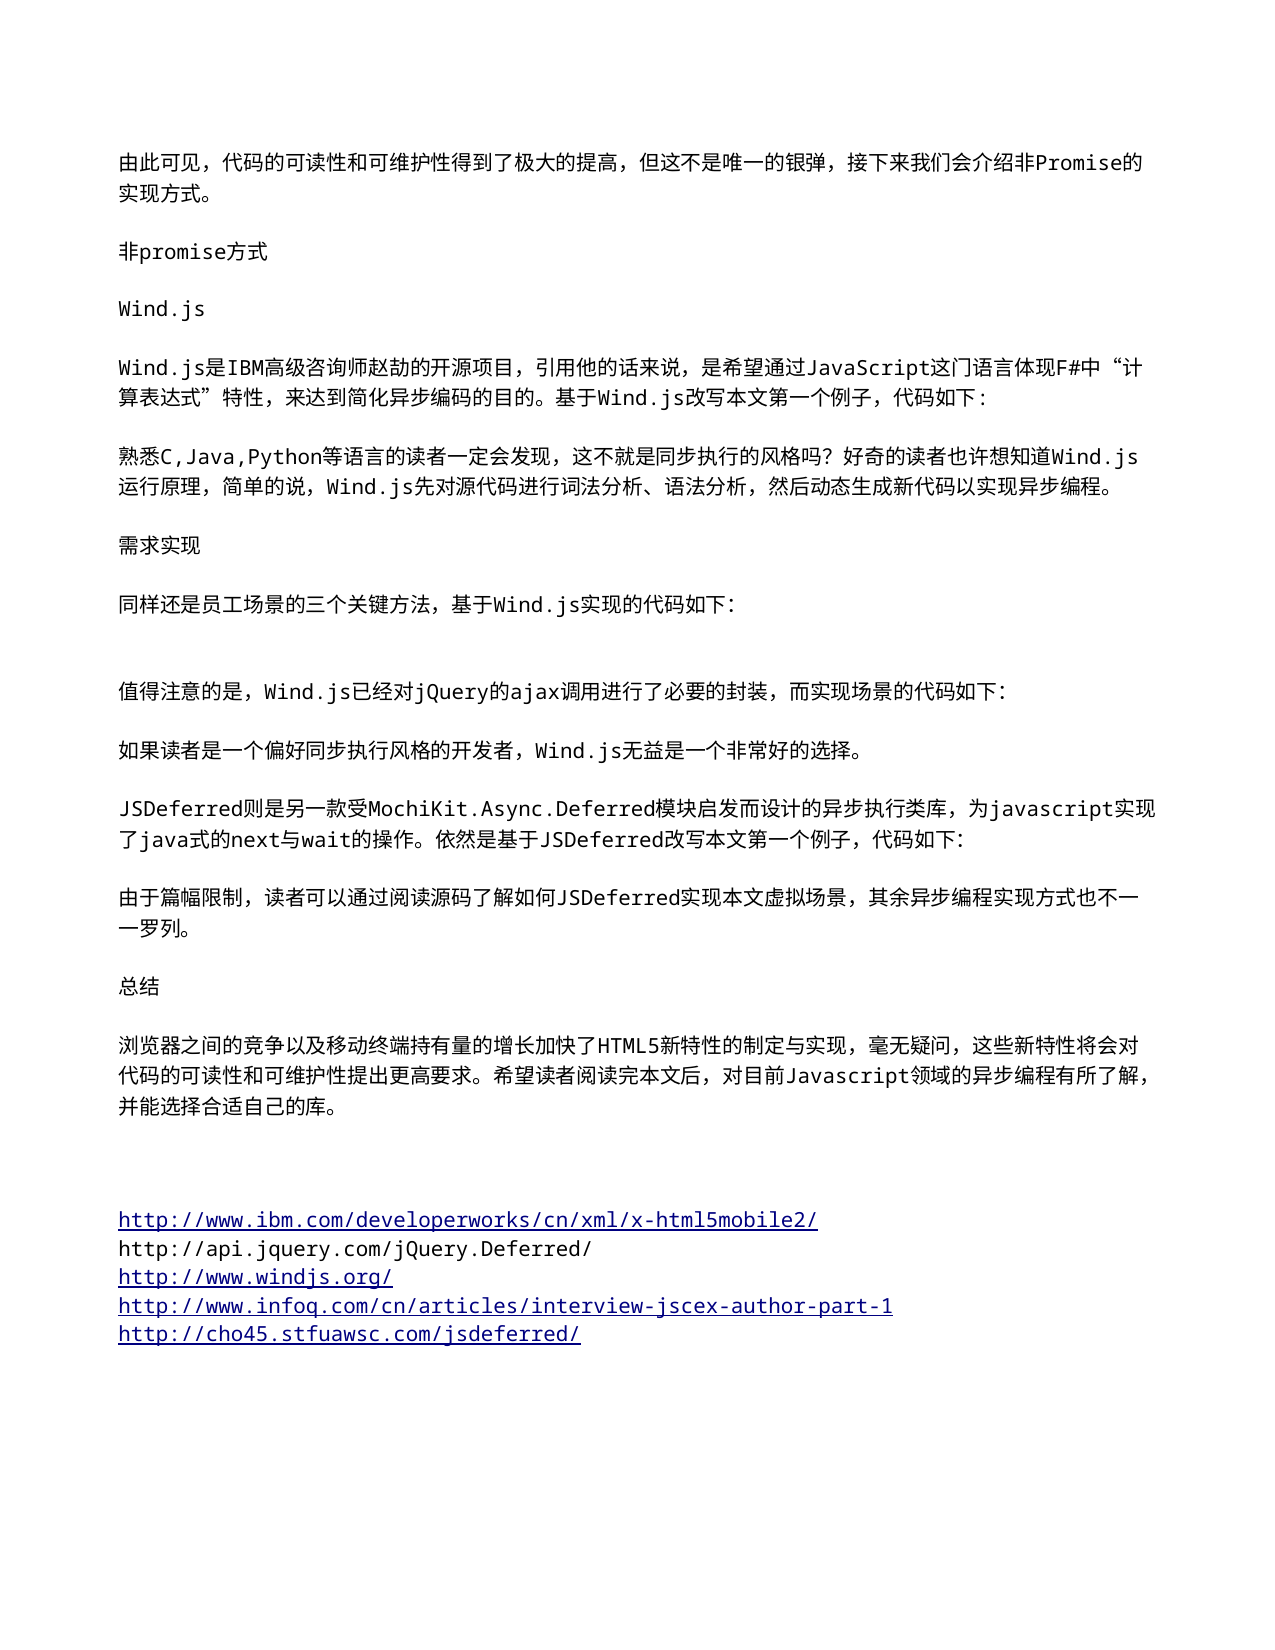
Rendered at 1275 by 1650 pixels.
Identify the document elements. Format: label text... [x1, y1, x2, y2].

text 由于篇幅限制，读者可以通过阅读源码了解如何JSDeferred实现本文虚拟场景，其余异步编程实现方式也不一一罗列。 [118, 882, 1157, 942]
text http://www.ibm.com/developerworks/cn/xml/x-html5mobile2/ [118, 1205, 1157, 1234]
text 浏览器之间的竞争以及移动终端持有量的增长加快了HTML5新特性的制定与实现，毫无疑问，这些新特性将会对代码的可读性和可维护性提出更高要求。希望读者阅读完本文后，对目前Javascript领域的异步编程有所了解，并能选择合适自己的库。 [118, 1029, 1157, 1120]
text http://api.jquery.com/jQuery.Deferred/ [118, 1234, 1157, 1262]
text 由此可见，代码的可读性和可维护性得到了极大的提高，但这不是唯一的银弹，接下来我们会介绍非Promise的实现方式。 [118, 147, 1157, 207]
text Wind.js是IBM高级咨询师赵劼的开源项目，引用他的话来说，是希望通过JavaScript这门语言体现F#中“计算表达式”特性，来达到简化异步编码的目的。基于Wind.js改写本文第一个例子，代码如下: [118, 351, 1157, 412]
text http://cho45.stfuawsc.com/jsdeferred/ [118, 1319, 1157, 1348]
text Wind.js [118, 294, 1157, 323]
text JSDeferred则是另一款受MochiKit.Async.Deferred模块启发而设计的异步执行类库，为javascript实现了java式的next与wait的操作。依然是基于JSDeferred改写本文第一个例子，代码如下： [118, 793, 1157, 853]
text 熟悉C,Java,Python等语言的读者一定会发现，这不就是同步执行的风格吗？好奇的读者也许想知道Wind.js运行原理，简单的说，Wind.js先对源代码进行词法分析、语法分析，然后动态生成新代码以实现异步编程。 [118, 440, 1157, 501]
text http://www.infoq.com/cn/articles/interview-jscex-author-part-1 [118, 1291, 1157, 1319]
text 如果读者是一个偏好同步执行风格的开发者，Wind.js无益是一个非常好的选择。 [118, 734, 1157, 764]
text http://www.windjs.org/ [118, 1262, 1157, 1291]
text 需求实现 [118, 529, 1157, 559]
text 总结 [118, 971, 1157, 1001]
text 非promise方式 [118, 236, 1157, 266]
text 同样还是员工场景的三个关键方法，基于Wind.js实现的代码如下： [118, 588, 1157, 618]
text 值得注意的是，Wind.js已经对jQuery的ajax调用进行了必要的封装，而实现场景的代码如下： [118, 675, 1157, 705]
